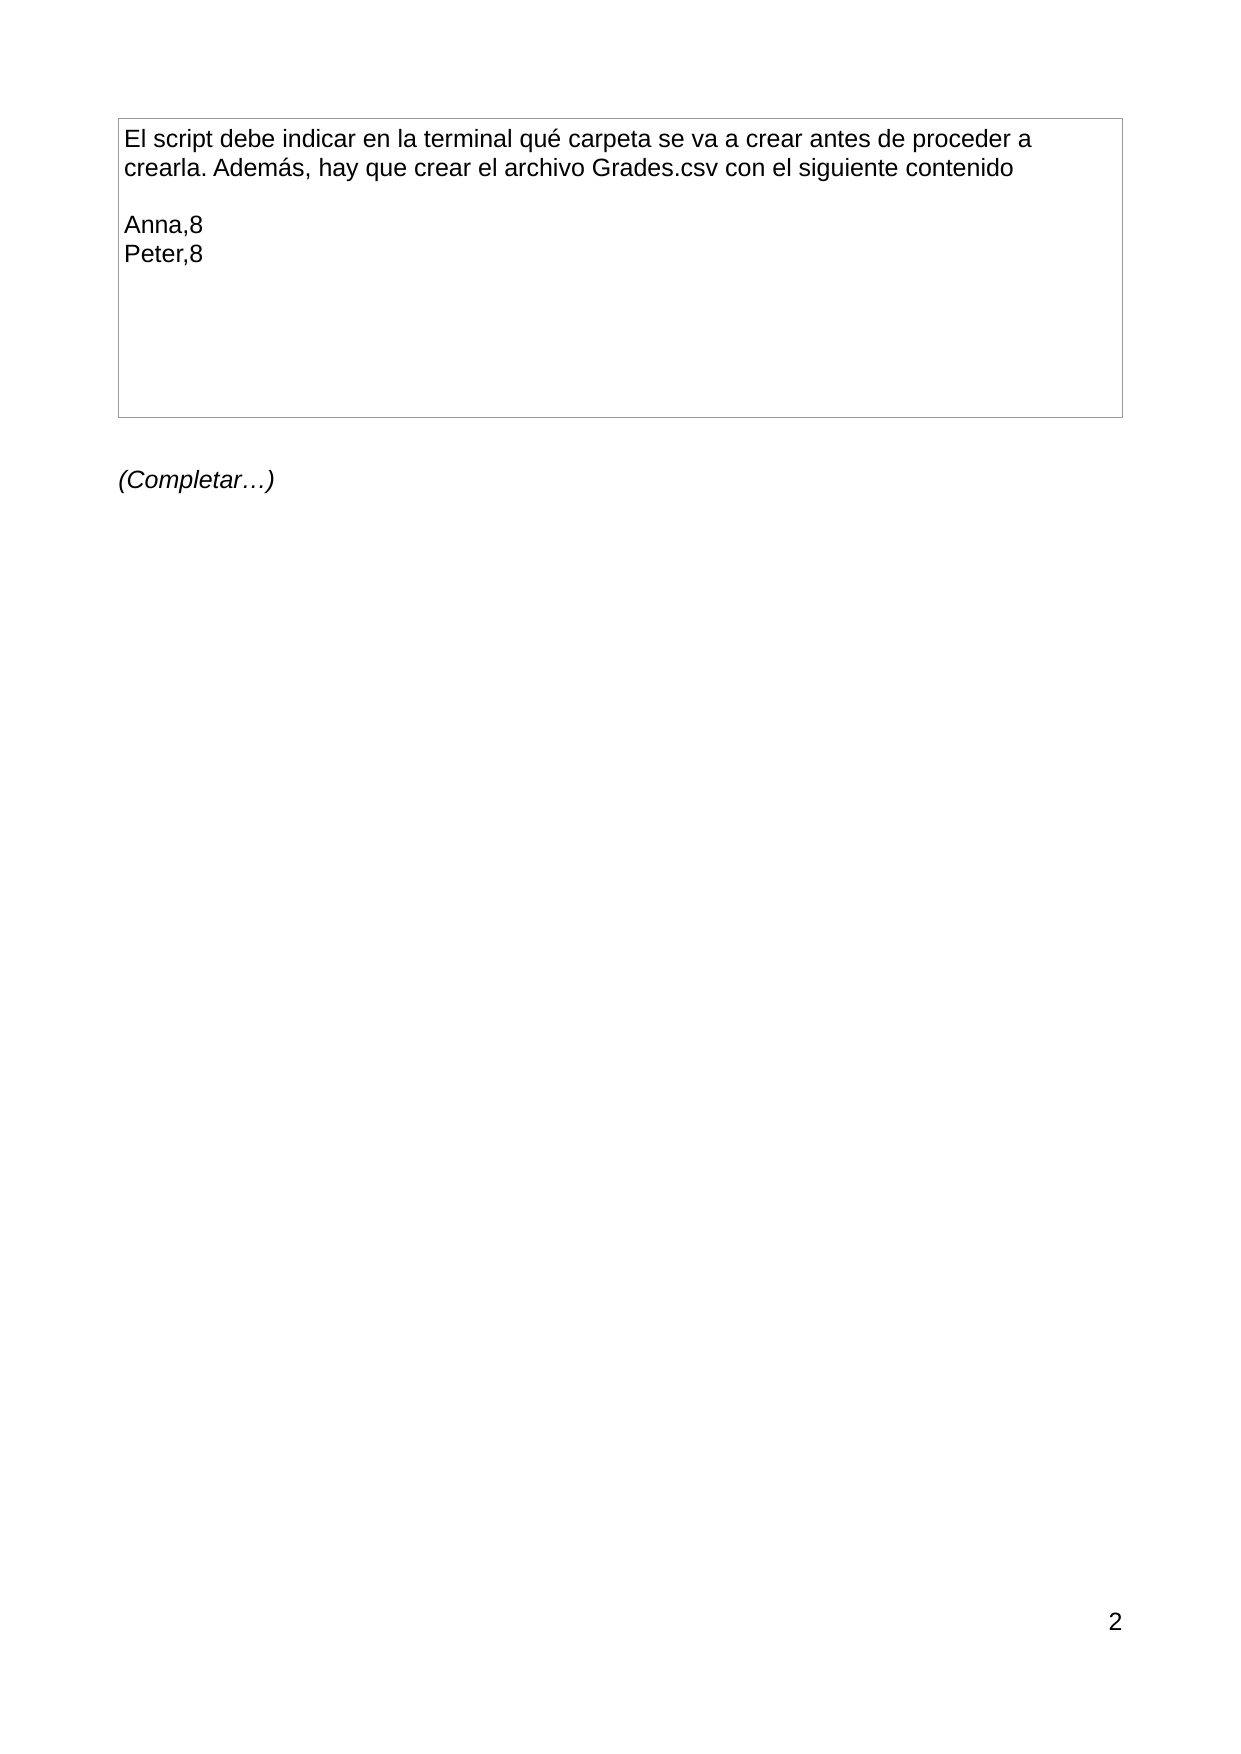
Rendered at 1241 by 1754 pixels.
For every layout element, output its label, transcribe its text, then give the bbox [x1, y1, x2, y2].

table_cell El script debe indicar en la terminal qué carpeta se va a crear antes de proceder a crearla. Además, hay que crear el archivo Grades.csv con el siguiente contenido Anna,8 Peter,8 [119, 119, 1122, 417]
text (Completar…) [118, 465, 1122, 494]
